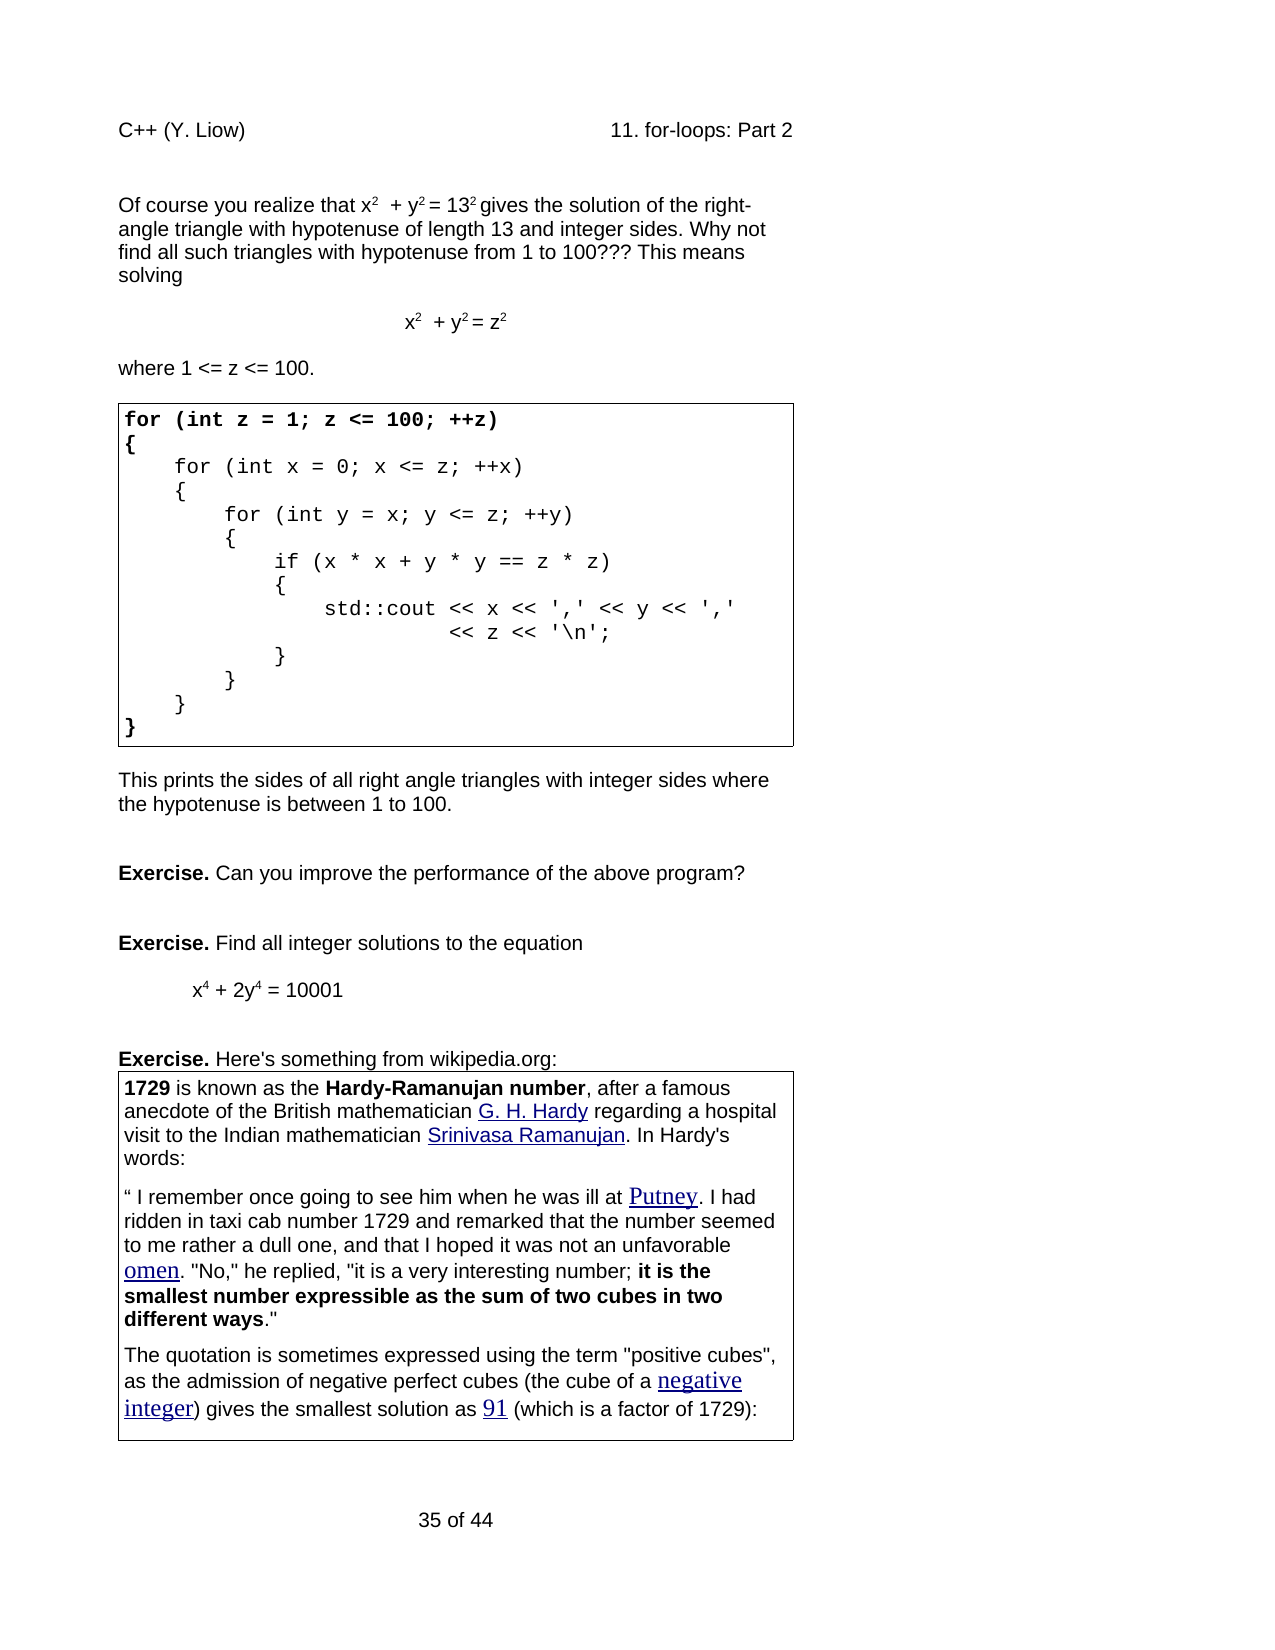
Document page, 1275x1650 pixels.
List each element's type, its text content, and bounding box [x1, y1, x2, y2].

text where 1 <= z <= 100. [118, 357, 793, 380]
text x4 + 2y4 = 10001 [118, 978, 793, 1001]
text x2 + y2 = z2 [118, 310, 793, 333]
text Exercise. Find all integer solutions to the equation [118, 932, 793, 955]
text Of course you realize that x2 + y2 = 132 gives the solution of the right-angle triangle with hypotenuse of length 13 and integer sides. Why not find all such triangles with hypotenuse from 1 to 100??? This means solving [118, 194, 793, 287]
text Exercise. Here's something from wikipedia.org: [118, 1048, 793, 1071]
text Exercise. Can you improve the performance of the above program? [118, 862, 793, 885]
text This prints the sides of all right angle triangles with integer sides where the hypotenuse is between 1 to 100. [118, 769, 793, 816]
table_header for (int z = 1; z <= 100; ++z) { for (int x = 0; x <= z; ++x) { for (int y = x; y <= z; ++y) { if (x * x + y * y == z * z) { std::cout << x << ',' << y << ',' << z << '\n'; } } } } [119, 404, 793, 746]
table_header 1729 is known as the Hardy-Ramanujan number, after a famous anecdote of the British mathematician G. H. Hardy regarding a hospital visit to the Indian mathematician Srinivasa Ramanujan. In Hardy's words: “ I remember once going to see him when he was ill at Putney. I had ridden in taxi cab number 1729 and remarked that the number seemed to me rather a dull one, and that I hoped it was not an unfavorable omen. "No," he replied, "it is a very interesting number; it is the smallest number expressible as the sum of two cubes in two different ways." The quotation is sometimes expressed using the term "positive cubes", as the admission of negative perfect cubes (the cube of a negative integer) gives the smallest solution as 91 (which is a factor of 1729): [119, 1072, 793, 1440]
